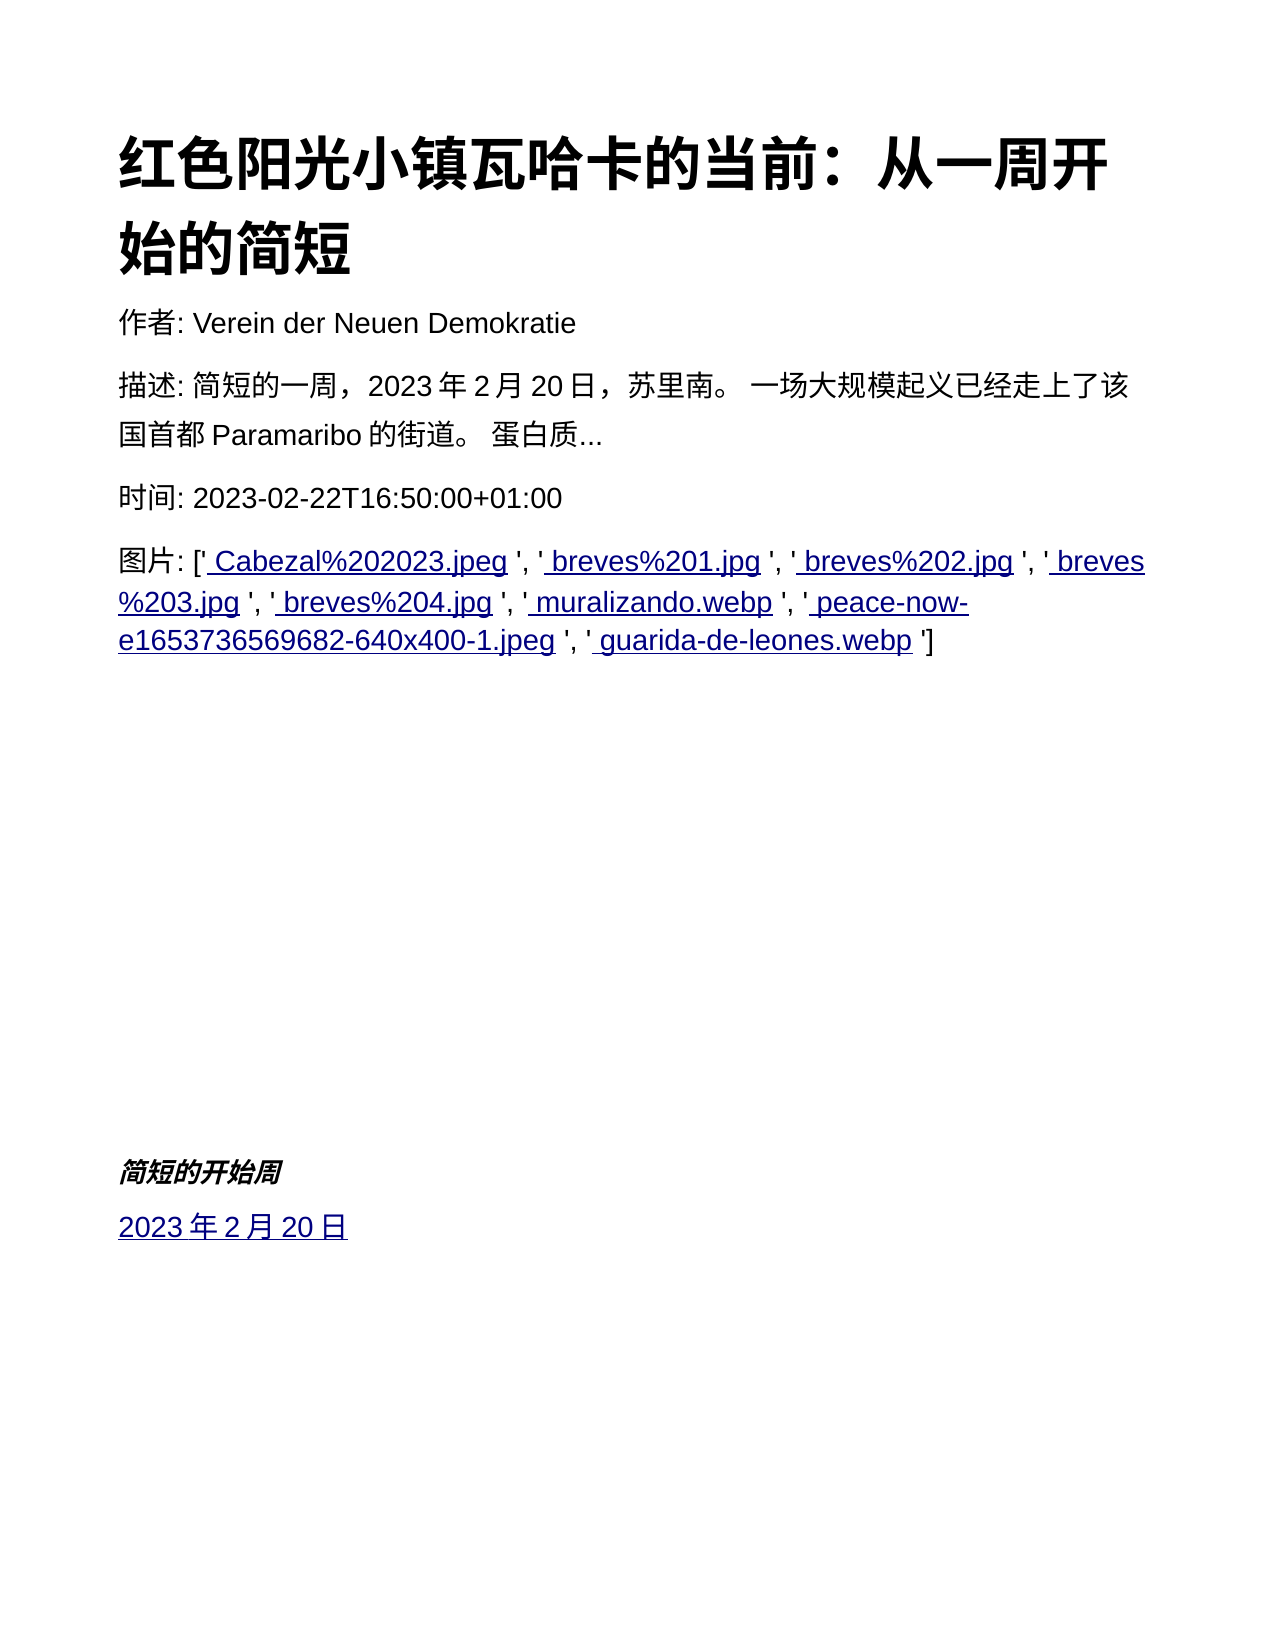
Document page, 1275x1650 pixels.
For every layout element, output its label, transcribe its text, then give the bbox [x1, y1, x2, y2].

subtitle 简短的开始周 [118, 1151, 1157, 1191]
text 时间: 2023-02-22T16:50:00+01:00 [118, 474, 1157, 517]
text 2023年2月20日 [118, 1203, 1157, 1245]
subtitle 红色阳光小镇瓦哈卡的当前：从一周开始的简短 [118, 118, 1157, 287]
text 作者: Verein der Neuen Demokratie [118, 299, 1157, 342]
text 图片: [' Cabezal%202023.jpeg ', ' breves%201.jpg ', ' breves%202.jpg ', ' breves%203.jpg ', ' breves%204.jpg ', ' muralizando.webp ', ' peace-now-e1653736569682-640x400-1.jpeg ', ' guarida-de-leones.webp '] [118, 537, 1157, 657]
text 描述: 简短的一周，2023年2月20日，苏里南。 一场大规模起义已经走上了该国首都Paramaribo的街道。 蛋白质... [118, 363, 1157, 453]
